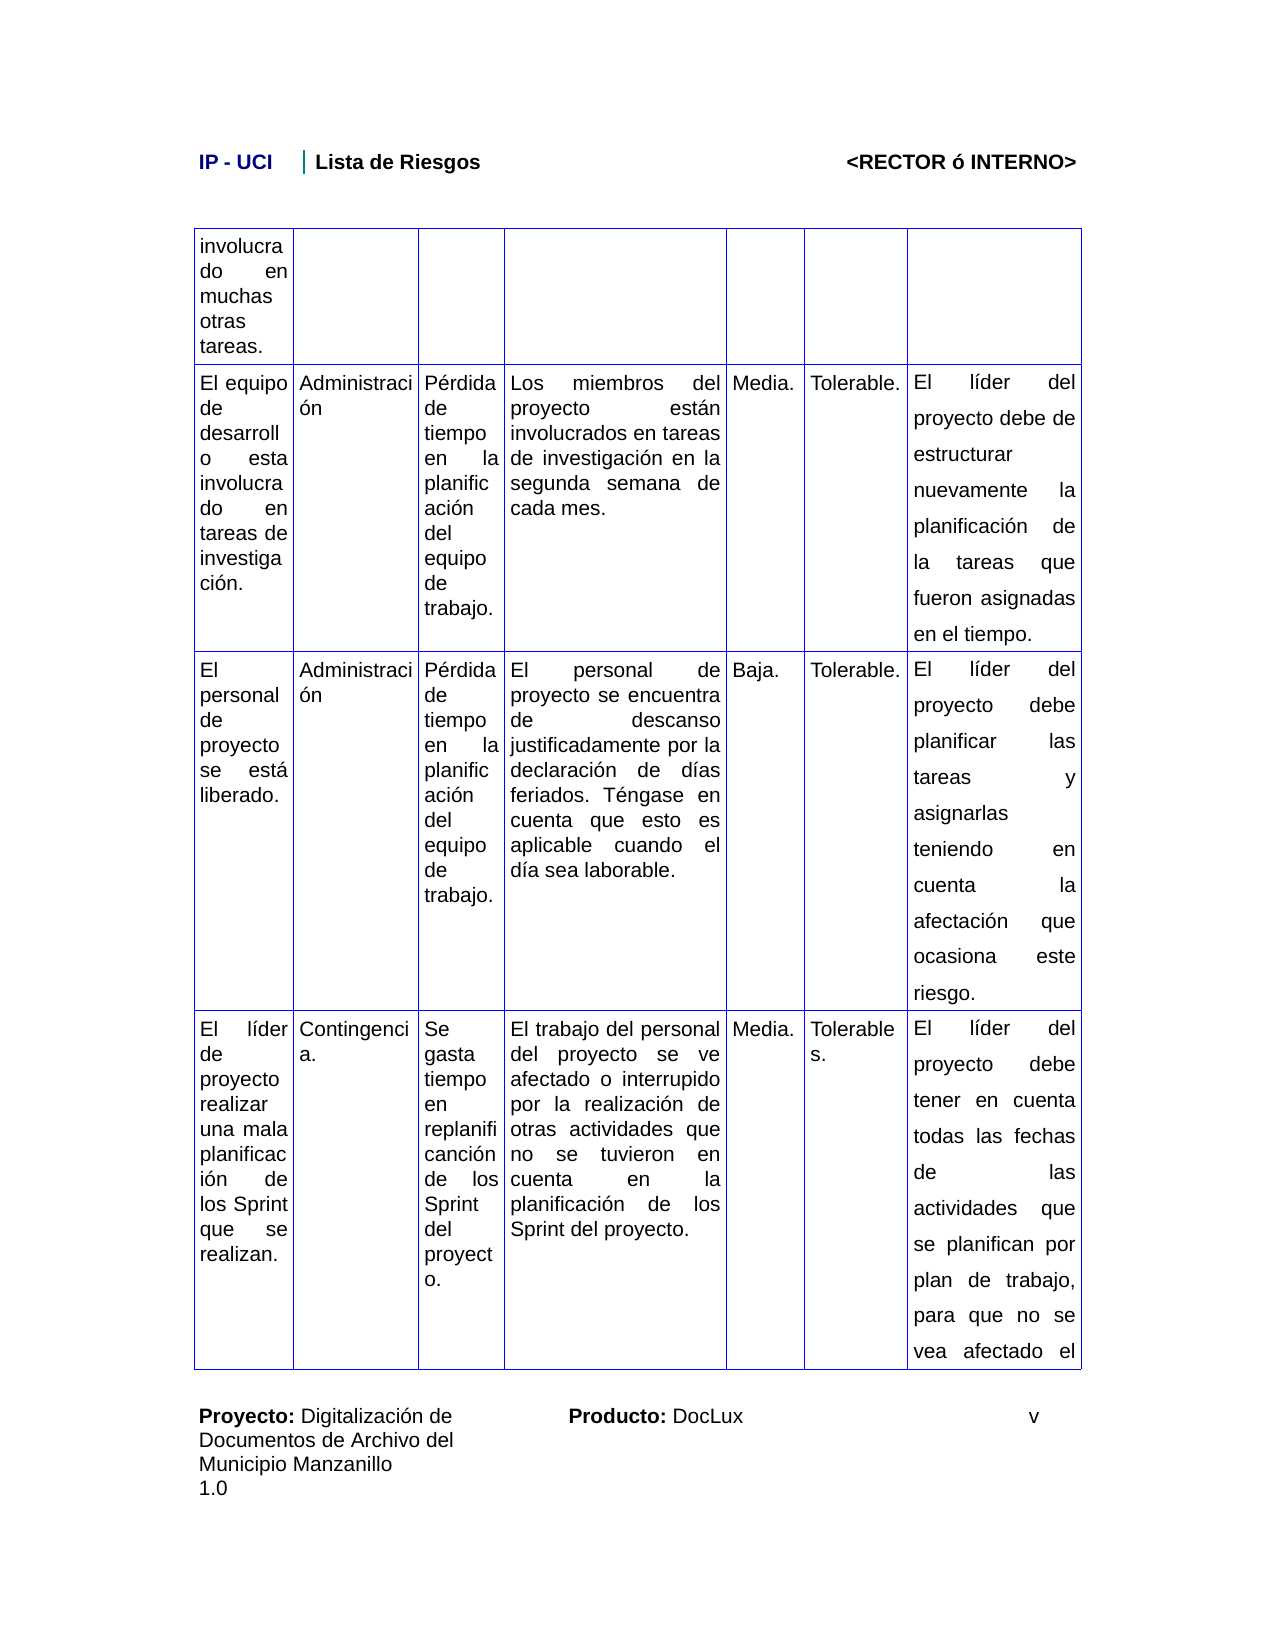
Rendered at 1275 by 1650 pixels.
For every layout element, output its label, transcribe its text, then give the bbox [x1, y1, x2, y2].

table_cell Tolerable. [805, 365, 907, 651]
table_cell El personal de proyecto se está liberado. [195, 652, 293, 1010]
table_cell [294, 229, 418, 364]
table_cell Pérdida de tiempo en la planificación del equipo de trabajo. [419, 652, 504, 1010]
table_cell Tolerable. [805, 652, 907, 1010]
table_cell Se gasta tiempo en replanificanción de los Sprint del proyecto. [419, 1011, 504, 1369]
table_cell [727, 229, 804, 364]
table_cell Media. [727, 1011, 804, 1369]
table_cell [419, 229, 504, 364]
table_cell El líder de proyecto realizar una mala planificación de los Sprint que se realizan. [195, 1011, 293, 1369]
table_cell El equipo de desarrollo esta involucrado en tareas de investigación. [195, 365, 293, 651]
table_cell El líder del proyecto debe de estructurar nuevamente la planificación de la tareas que fueron asignadas en el tiempo. [908, 365, 1081, 651]
table_cell El trabajo del personal del proyecto se ve afectado o interrupido por la realización de otras actividades que no se tuvieron en cuenta en la planificación de los Sprint del proyecto. [505, 1011, 726, 1369]
table_cell Tolerables. [805, 1011, 907, 1369]
table_cell El líder del proyecto debe tener en cuenta todas las fechas de las actividades que se planifican por plan de trabajo, para que no se vea afectado el [908, 1011, 1081, 1369]
table_cell Administración [294, 365, 418, 651]
table_cell Baja. [727, 652, 804, 1010]
table_cell involucrado en muchas otras tareas. [195, 229, 293, 364]
table_cell El personal de proyecto se encuentra de descanso justificadamente por la declaración de días feriados. Téngase en cuenta que esto es aplicable cuando el día sea laborable. [505, 652, 726, 1010]
table_cell El líder del proyecto debe planificar las tareas y asignarlas teniendo en cuenta la afectación que ocasiona este riesgo. [908, 652, 1081, 1010]
table_cell Administración [294, 652, 418, 1010]
table_cell Los miembros del proyecto están involucrados en tareas de investigación en la segunda semana de cada mes. [505, 365, 726, 651]
table_cell Media. [727, 365, 804, 651]
table_cell [505, 229, 726, 364]
table_cell [805, 229, 907, 364]
table_cell Pérdida de tiempo en la planificación del equipo de trabajo. [419, 365, 504, 651]
table_cell [908, 229, 1081, 364]
table_cell Contingencia. [294, 1011, 418, 1369]
